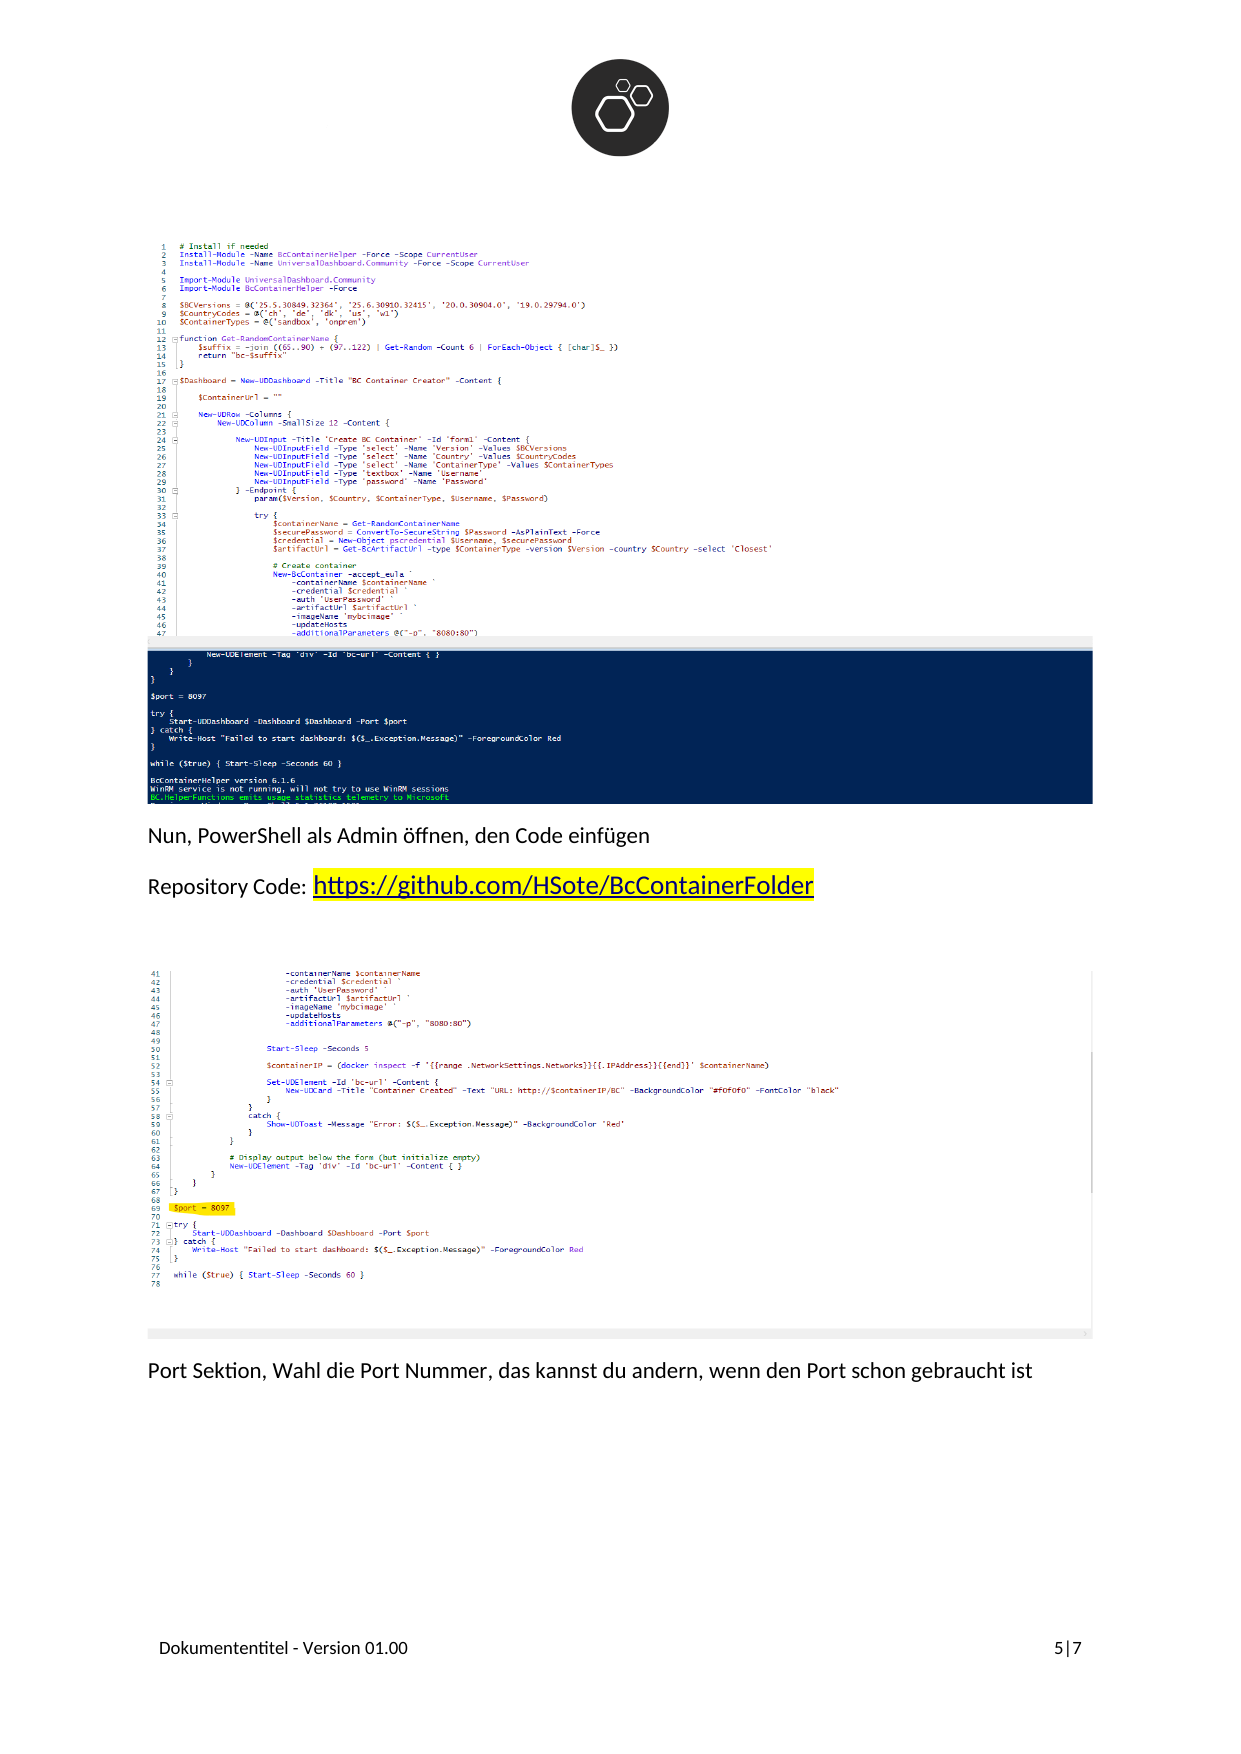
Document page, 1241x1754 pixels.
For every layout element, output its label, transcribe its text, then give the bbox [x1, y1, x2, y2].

text Port Sektion, Wahl die Port Nummer, das kannst du andern, wenn den Port schon gebraucht ist [148, 1357, 1093, 1384]
text Repository Code: https://github.com/HSote/BcContainerFolder [148, 868, 1093, 901]
text Nun, PowerShell als Admin öffnen, den Code einfügen [148, 821, 1093, 849]
